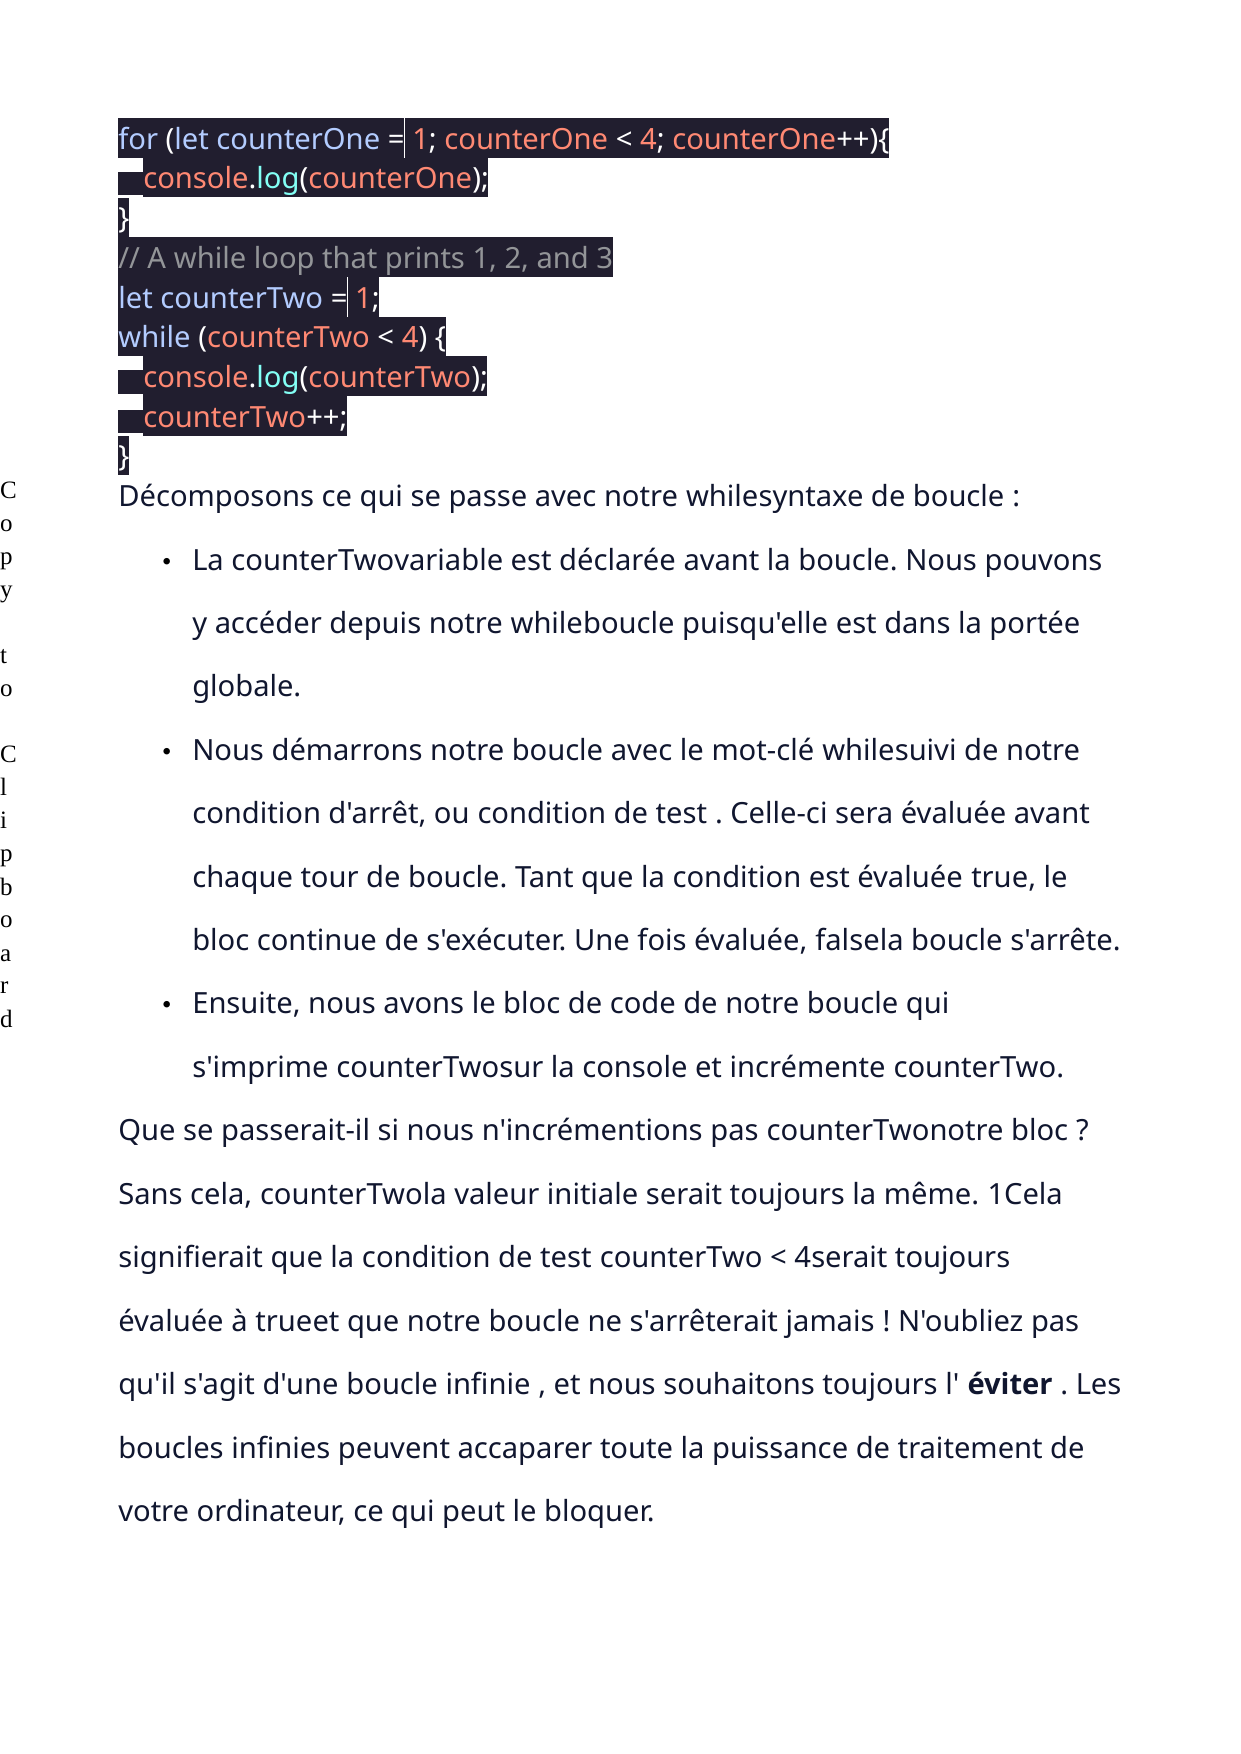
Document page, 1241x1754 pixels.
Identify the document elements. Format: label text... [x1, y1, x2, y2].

text console.log(counterTwo); [118, 356, 1122, 396]
text counterTwo++; [118, 396, 1122, 436]
text Décomposons ce qui se passe avec notre whilesyntaxe de boucle : [118, 475, 1122, 515]
text console.log(counterOne); [118, 158, 1122, 197]
list Nous démarrons notre boucle avec le mot-clé whilesuivi de notre condition d'arrêt, ou condition de test . Celle-ci sera évaluée avant chaque tour de boucle. Tant que la condition est évaluée true, le bloc continue de s'exécuter. Une fois évaluée, falsela boucle s'arrête. [162, 729, 1122, 959]
text } [118, 436, 1122, 475]
text } [118, 197, 1122, 237]
text Que se passerait-il si nous n'incrémentions pas counterTwonotre bloc ? Sans cela, counterTwola valeur initiale serait toujours la même. 1Cela signifierait que la condition de test counterTwo < 4serait toujours évaluée à trueet que notre boucle ne s'arrêterait jamais ! N'oubliez pas qu'il s'agit d'une boucle infinie , et nous souhaitons toujours l' éviter . Les boucles infinies peuvent accaparer toute la puissance de traitement de votre ordinateur, ce qui peut le bloquer. [118, 1110, 1122, 1530]
text // A while loop that prints 1, 2, and 3 [118, 237, 1122, 277]
list La counterTwovariable est déclarée avant la boucle. Nous pouvons y accéder depuis notre whileboucle puisqu'elle est dans la portée globale. [162, 539, 1122, 705]
text let counterTwo = 1; [118, 277, 1122, 317]
list Ensuite, nous avons le bloc de code de notre boucle qui s'imprime counterTwosur la console et incrémente counterTwo. [162, 983, 1122, 1086]
text for (let counterOne = 1; counterOne < 4; counterOne++){ [118, 118, 1122, 158]
text while (counterTwo < 4) { [118, 317, 1122, 356]
